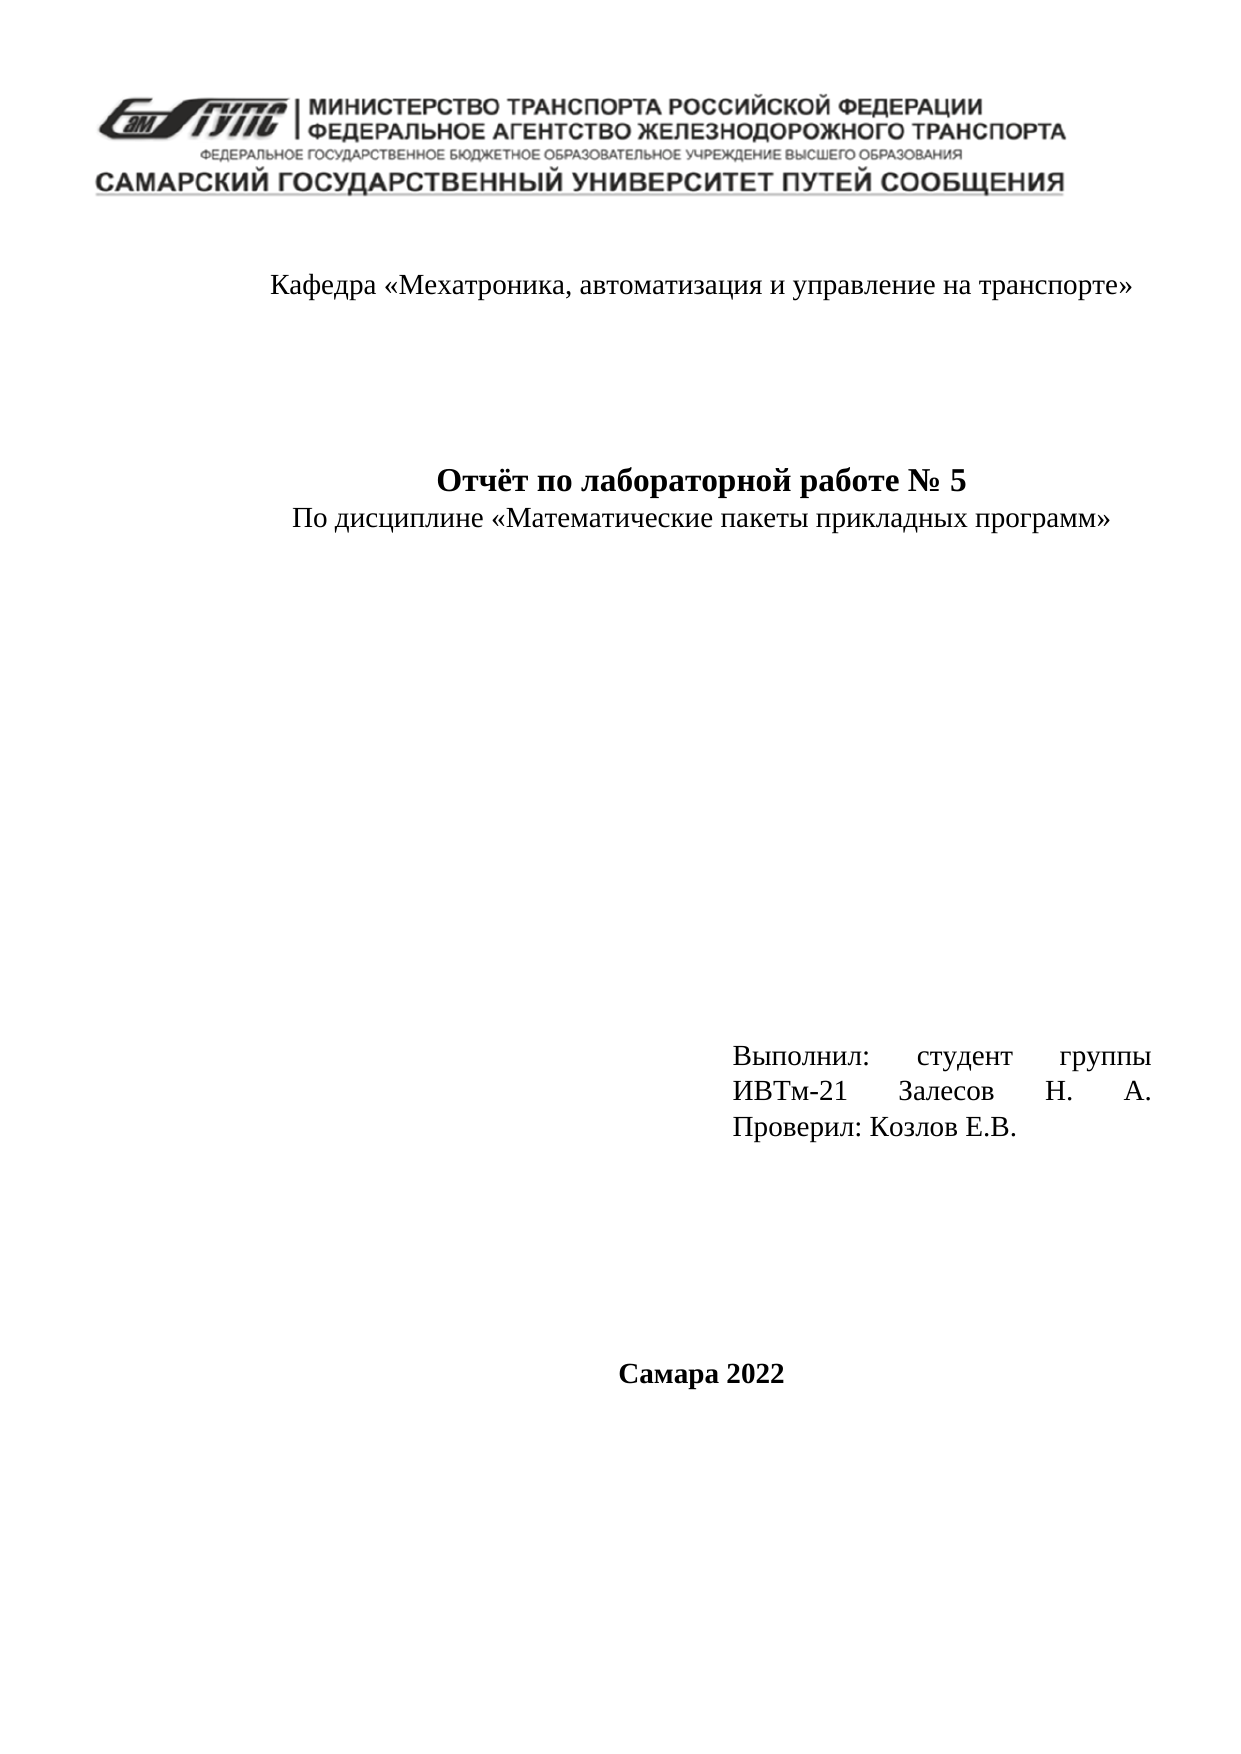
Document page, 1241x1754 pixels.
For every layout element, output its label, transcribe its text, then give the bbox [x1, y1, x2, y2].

text Самара 2022 [177, 1356, 1152, 1390]
picture [92, 91, 1068, 215]
text По дисциплине «Математические пакеты прикладных программ» [177, 500, 1152, 534]
text Кафедра «Мехатроника, автоматизация и управление на транспорте» [177, 203, 1152, 301]
text Отчёт по лабораторной работе № 5 [177, 460, 1152, 498]
text Выполнил: студент группы ИВТм-21 Залесов Н. А. Проверил: Козлов Е.В. [732, 1038, 1152, 1142]
